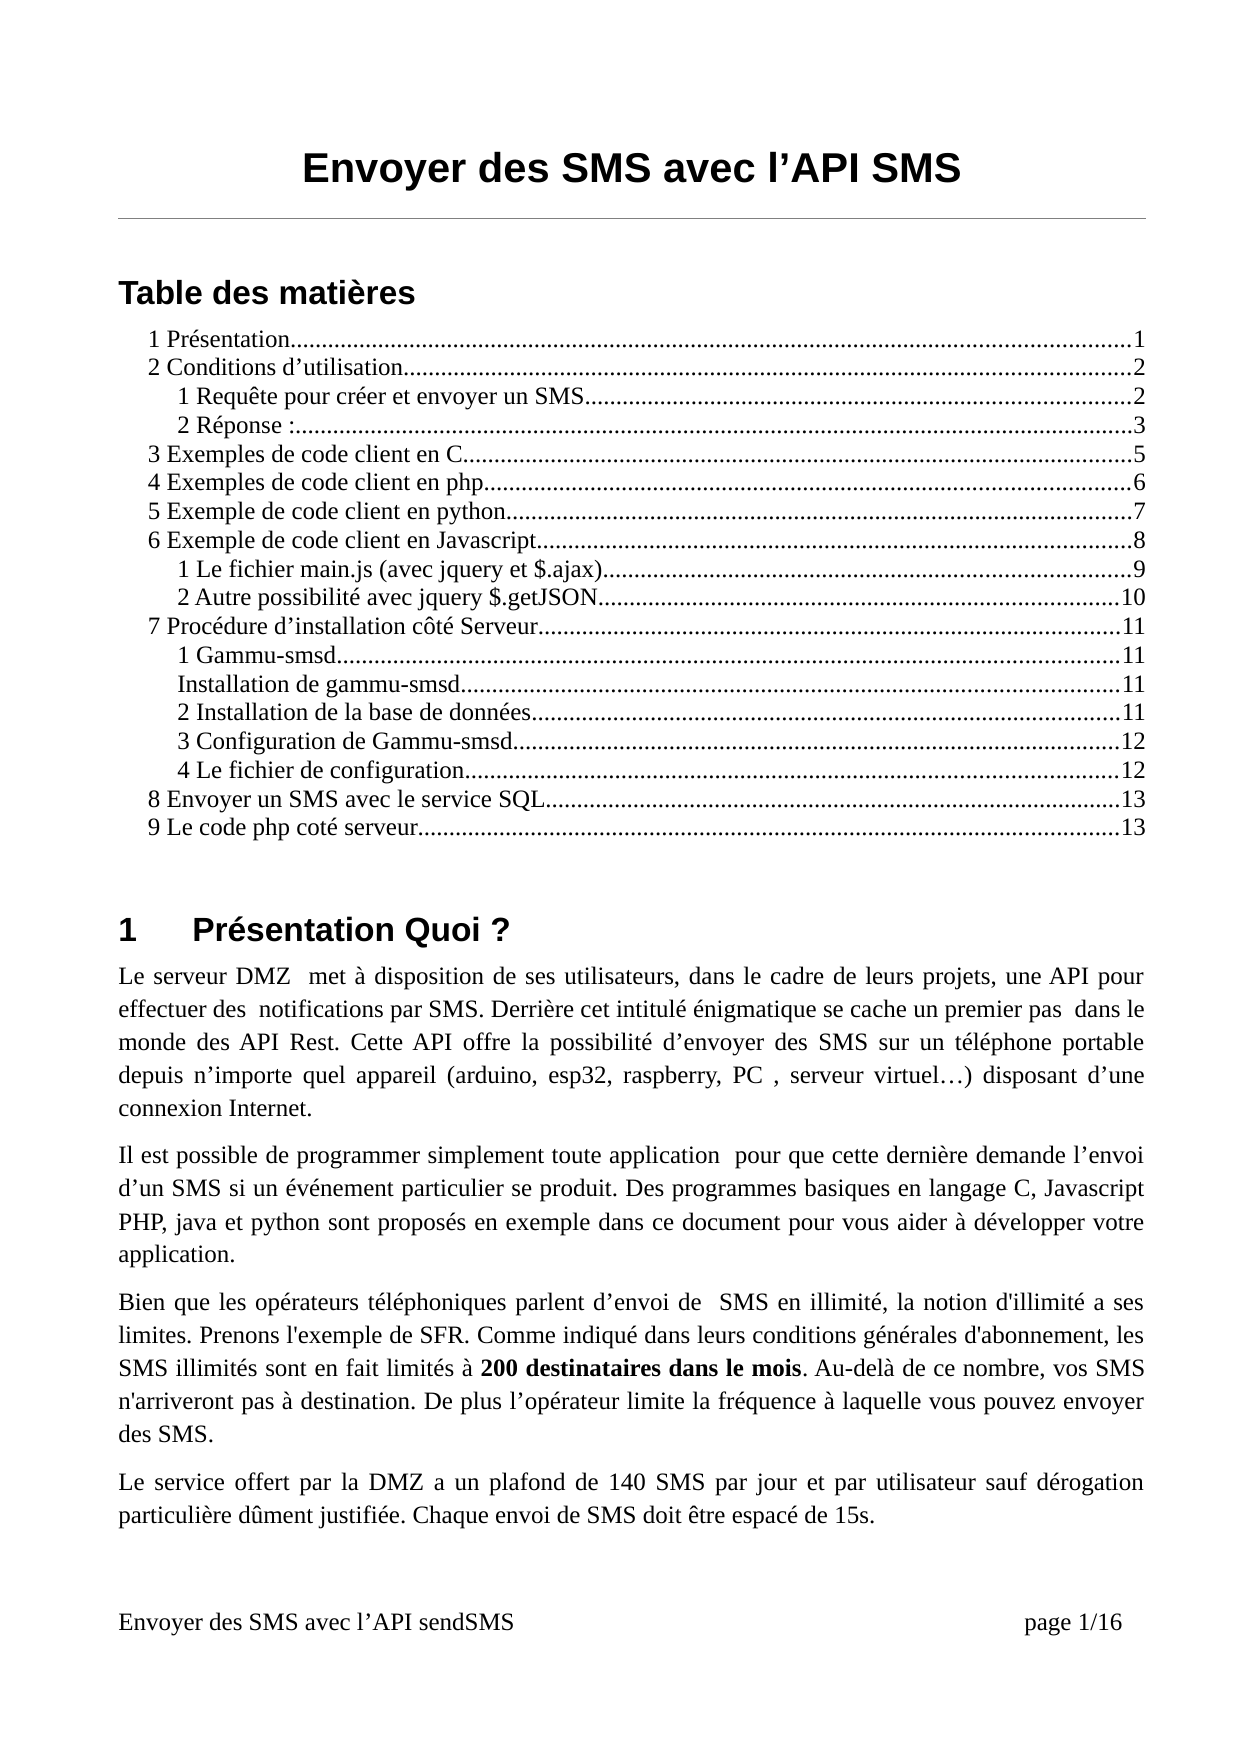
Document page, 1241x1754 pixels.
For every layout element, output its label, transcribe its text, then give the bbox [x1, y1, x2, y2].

text 1 Requête pour créer et envoyer un SMS 2 [177, 381, 1146, 410]
text 2 Installation de la base de données 11 [177, 697, 1146, 726]
text 1 Présentation 1 [148, 324, 1146, 352]
text 4 Exemples de code client en php 6 [148, 467, 1146, 496]
text 8 Envoyer un SMS avec le service SQL 13 [148, 784, 1146, 812]
text 1 Gammu-smsd 11 [177, 640, 1146, 669]
text Le service offert par la DMZ a un plafond de 140 SMS par jour et par utilisateur sauf dérogation particulière dûment justifiée. Chaque envoi de SMS doit être espacé de 15s. [118, 1467, 1146, 1529]
text 9 Le code php coté serveur 13 [148, 812, 1146, 841]
text 5 Exemple de code client en python 7 [148, 496, 1146, 525]
text 4 Le fichier de configuration 12 [177, 755, 1146, 784]
title Envoyer des SMS avec l’API SMS [118, 143, 1146, 191]
text 2 Réponse : 3 [177, 410, 1146, 439]
text Bien que les opérateurs téléphoniques parlent d’envoi de SMS en illimité, la notion d'illimité a ses limites. Prenons l'exemple de SFR. Comme indiqué dans leurs conditions générales d'abonnement, les SMS illimités sont en fait limités à 200 destinataires dans le mois. Au-delà de ce nombre, vos SMS n'arriveront pas à destination. De plus l’opérateur limite la fréquence à laquelle vous pouvez envoyer des SMS. [118, 1287, 1146, 1448]
text Il est possible de programmer simplement toute application pour que cette dernière demande l’envoi d’un SMS si un événement particulier se produit. Des programmes basiques en langage C, Javascript PHP, java et python sont proposés en exemple dans ce document pour vous aider à développer votre application. [118, 1141, 1146, 1268]
text Le serveur DMZ met à disposition de ses utilisateurs, dans le cadre de leurs projets, une API pour effectuer des notifications par SMS. Derrière cet intitulé énigmatique se cache un premier pas dans le monde des API Rest. Cette API offre la possibilité d’envoyer des SMS sur un téléphone portable depuis n’importe quel appareil (arduino, esp32, raspberry, PC , serveur virtuel…) disposant d’une connexion Internet. [118, 961, 1146, 1122]
text 2 Autre possibilité avec jquery $.getJSON 10 [177, 582, 1146, 611]
text 3 Exemples de code client en C 5 [148, 439, 1146, 467]
subtitle Table des matières [118, 273, 1146, 311]
text 6 Exemple de code client en Javascript 8 [148, 525, 1146, 554]
text 3 Configuration de Gammu-smsd 12 [177, 726, 1146, 755]
text 7 Procédure d’installation côté Serveur 11 [148, 611, 1146, 640]
text Installation de gammu-smsd 11 [177, 669, 1146, 697]
subtitle Présentation Quoi ? [118, 910, 1146, 948]
text 1 Le fichier main.js (avec jquery et $.ajax) 9 [177, 554, 1146, 582]
text 2 Conditions d’utilisation 2 [148, 352, 1146, 381]
